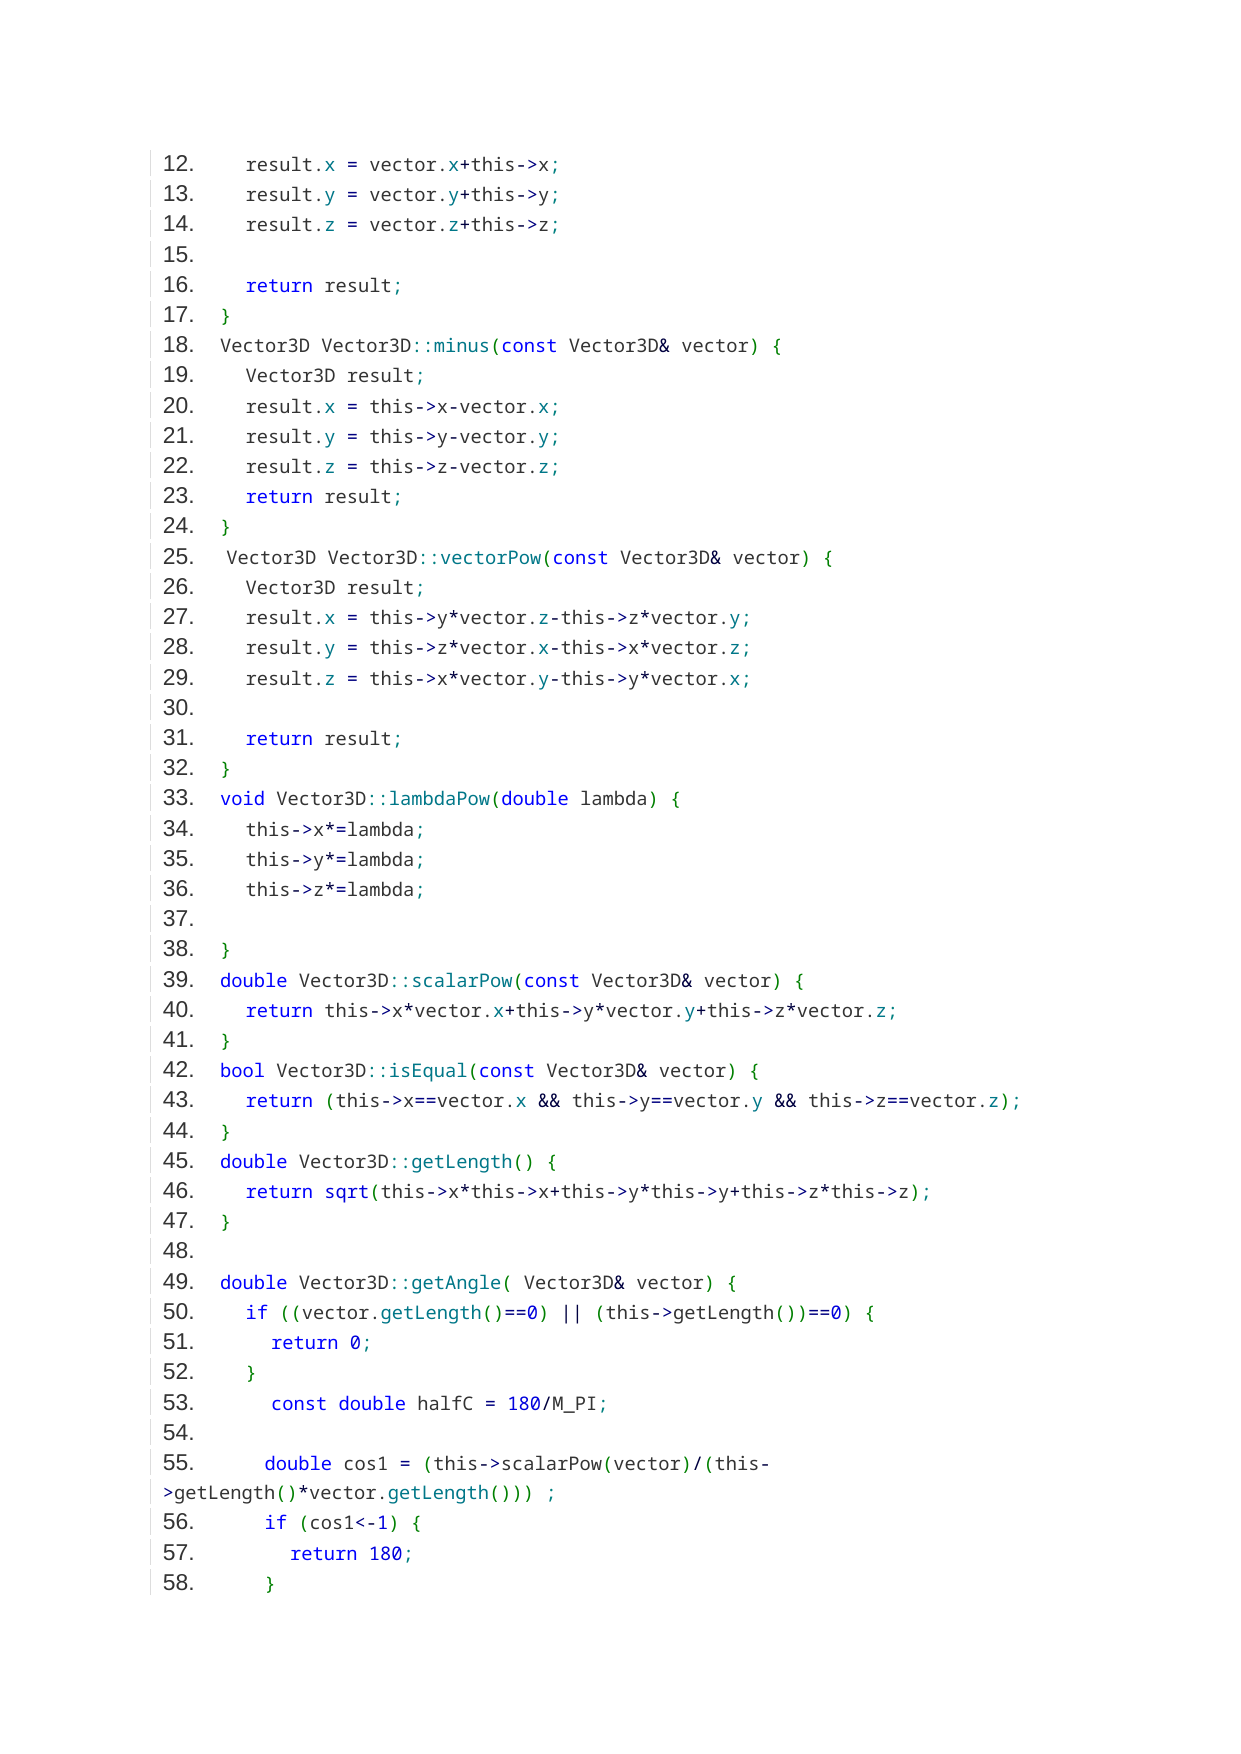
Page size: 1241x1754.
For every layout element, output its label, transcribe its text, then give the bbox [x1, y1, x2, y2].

list result.z = this->z-vector.z; [151, 452, 1090, 478]
list result.z = this->x*vector.y-this->y*vector.x; [150, 663, 1090, 690]
list return result; [151, 724, 1090, 750]
list result.z = vector.z+this->z; [151, 210, 1090, 237]
list } [151, 301, 1090, 327]
list return 0; [151, 1328, 1090, 1354]
list result.x = vector.x+this->x; [151, 150, 1090, 176]
list return 180; [150, 1538, 1090, 1565]
list } [151, 1358, 1090, 1385]
list result.x = this->x-vector.x; [151, 392, 1090, 418]
list } [151, 1569, 1090, 1595]
list result.y = vector.y+this->y; [151, 180, 1090, 207]
list } [151, 935, 1090, 962]
list if (cos1<-1) { [151, 1508, 1090, 1535]
list const double halfC = 180/M_PI; [150, 1388, 1090, 1415]
list return result; [151, 271, 1090, 297]
list double Vector3D::getLength() { [151, 1147, 1090, 1173]
list } [151, 1117, 1090, 1143]
list } [151, 1207, 1090, 1234]
list return result; [151, 482, 1090, 509]
list } [151, 754, 1090, 781]
list Vector3D Vector3D::minus(const Vector3D& vector) { [151, 331, 1090, 358]
list return sqrt(this->x*this->x+this->y*this->y+this->z*this->z); [151, 1177, 1090, 1203]
list double Vector3D::getAngle( Vector3D& vector) { [151, 1268, 1090, 1294]
list Vector3D result; [151, 573, 1090, 599]
list Vector3D Vector3D::vectorPow(const Vector3D& vector) { [151, 543, 1090, 569]
list this->x*=lambda; [150, 814, 1090, 841]
list void Vector3D::lambdaPow(double lambda) { [151, 784, 1090, 811]
list return this->x*vector.x+this->y*vector.y+this->z*vector.z; [151, 996, 1090, 1022]
list result.y = this->z*vector.x-this->x*vector.z; [151, 633, 1090, 660]
list bool Vector3D::isEqual(const Vector3D& vector) { [151, 1056, 1090, 1083]
list double Vector3D::scalarPow(const Vector3D& vector) { [151, 966, 1090, 992]
list this->z*=lambda; [151, 875, 1090, 901]
list Vector3D result; [151, 361, 1090, 388]
list result.y = this->y-vector.y; [151, 422, 1090, 448]
list if ((vector.getLength()==0) || (this->getLength())==0) { [151, 1298, 1090, 1324]
list return (this->x==vector.x && this->y==vector.y && this->z==vector.z); [151, 1086, 1090, 1113]
list this->y*=lambda; [151, 845, 1090, 871]
list result.x = this->y*vector.z-this->z*vector.y; [151, 603, 1090, 629]
list } [151, 1026, 1090, 1052]
list } [150, 512, 1090, 539]
list double cos1 = (this->scalarPow(vector)/(this->getLength()*vector.getLength())) ; [150, 1449, 1090, 1504]
